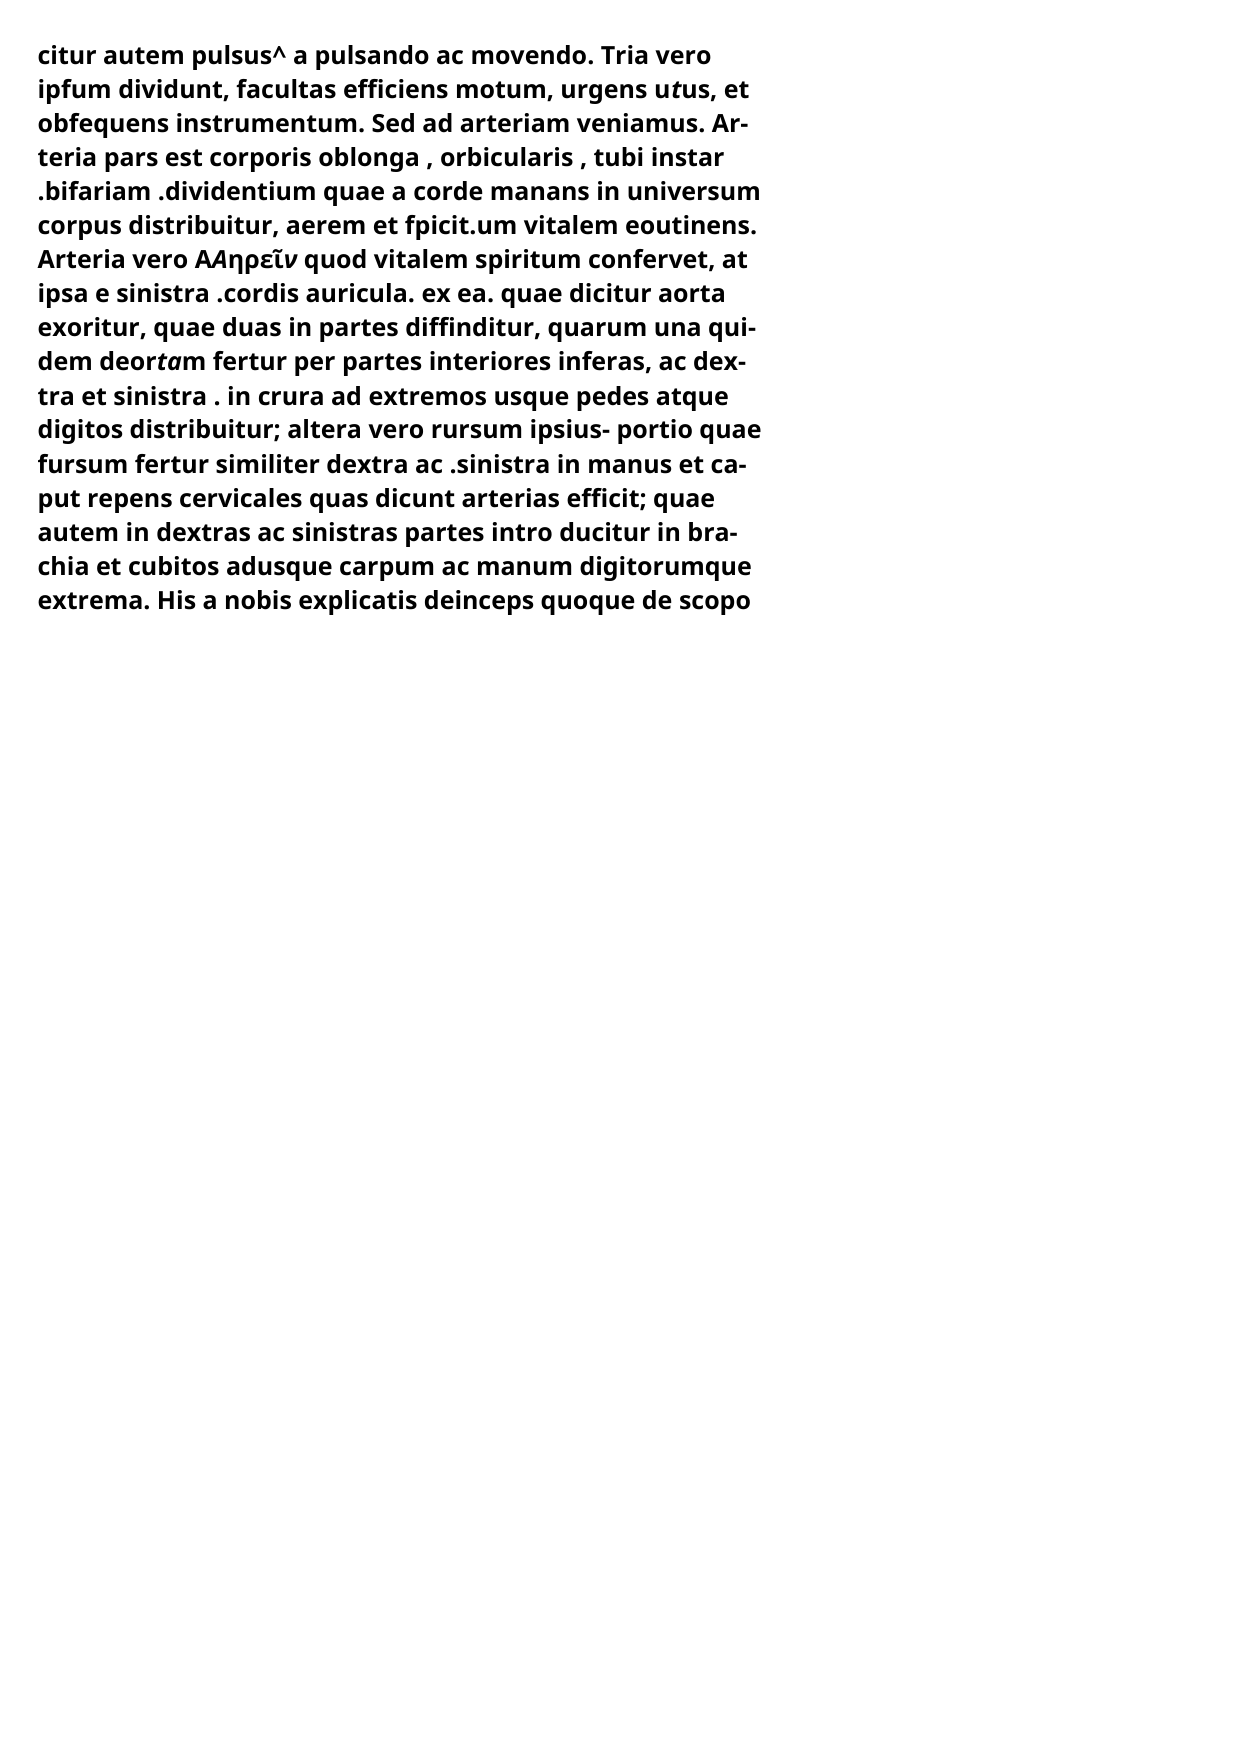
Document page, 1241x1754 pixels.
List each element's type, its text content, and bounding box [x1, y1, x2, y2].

text citur autem pulsus^ a pulsando ac movendo. Tria vero ipfum dividunt, facultas efficiens motum, urgens utus, et obfequens instrumentum. Sed ad arteriam veniamus. Ar- teria pars est corporis oblonga , orbicularis , tubi instar .bifariam .dividentium quae a corde manans in universum corpus distribuitur, aerem et fpicit.um vitalem eoutinens. Arteria vero ΑΑηρεῖν quod vitalem spiritum confervet, at ipsa e sinistra .cordis auricula. ex ea. quae dicitur aorta exoritur, quae duas in partes diffinditur, quarum una qui- dem deortam fertur per partes interiores inferas, ac dex- tra et sinistra . in crura ad extremos usque pedes atque digitos distribuitur; altera vero rursum ipsius- portio quae fursum fertur similiter dextra ac .sinistra in manus et ca- put repens cervicales quas dicunt arterias efficit; quae autem in dextras ac sinistras partes intro ducitur in bra- chia et cubitos adusque carpum ac manum digitorumque extrema. His a nobis explicatis deinceps quoque de scopo [37, 37, 1203, 617]
